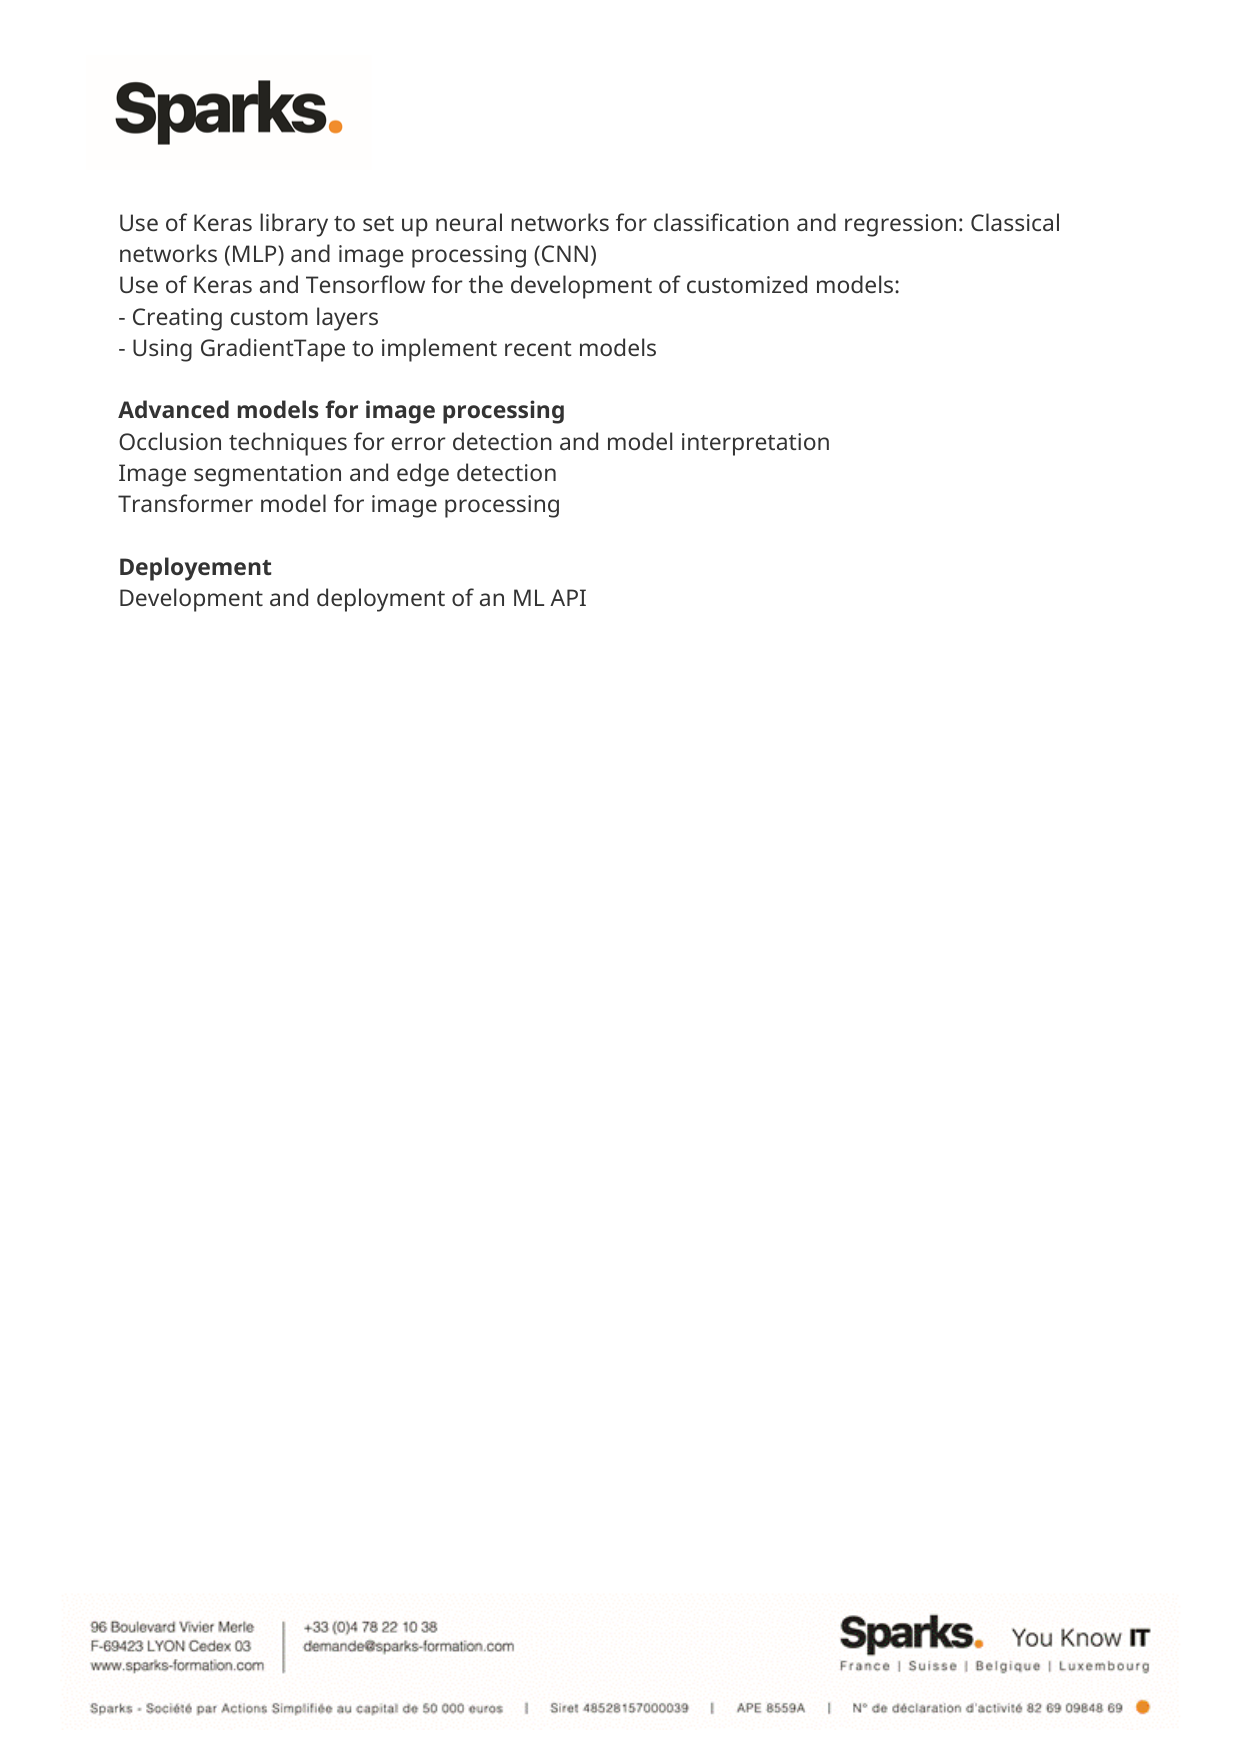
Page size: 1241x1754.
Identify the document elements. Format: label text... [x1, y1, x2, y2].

text Transformer model for image processing Deployement Development and deployment of an ML API [118, 488, 1122, 613]
text - Creating custom layers [118, 301, 1122, 332]
picture [86, 55, 372, 170]
text Use of Keras and Tensorflow for the development of customized models: [118, 269, 1122, 301]
text - Using GradientTape to implement recent models Advanced models for image processing Occlusion techniques for error detection and model interpretation [118, 332, 1122, 457]
text Image segmentation and edge detection [118, 457, 1122, 488]
picture [59, 1589, 1182, 1730]
text Use of Keras library to set up neural networks for classification and regression: Classical networks (MLP) and image processing (CNN) [118, 207, 1122, 269]
